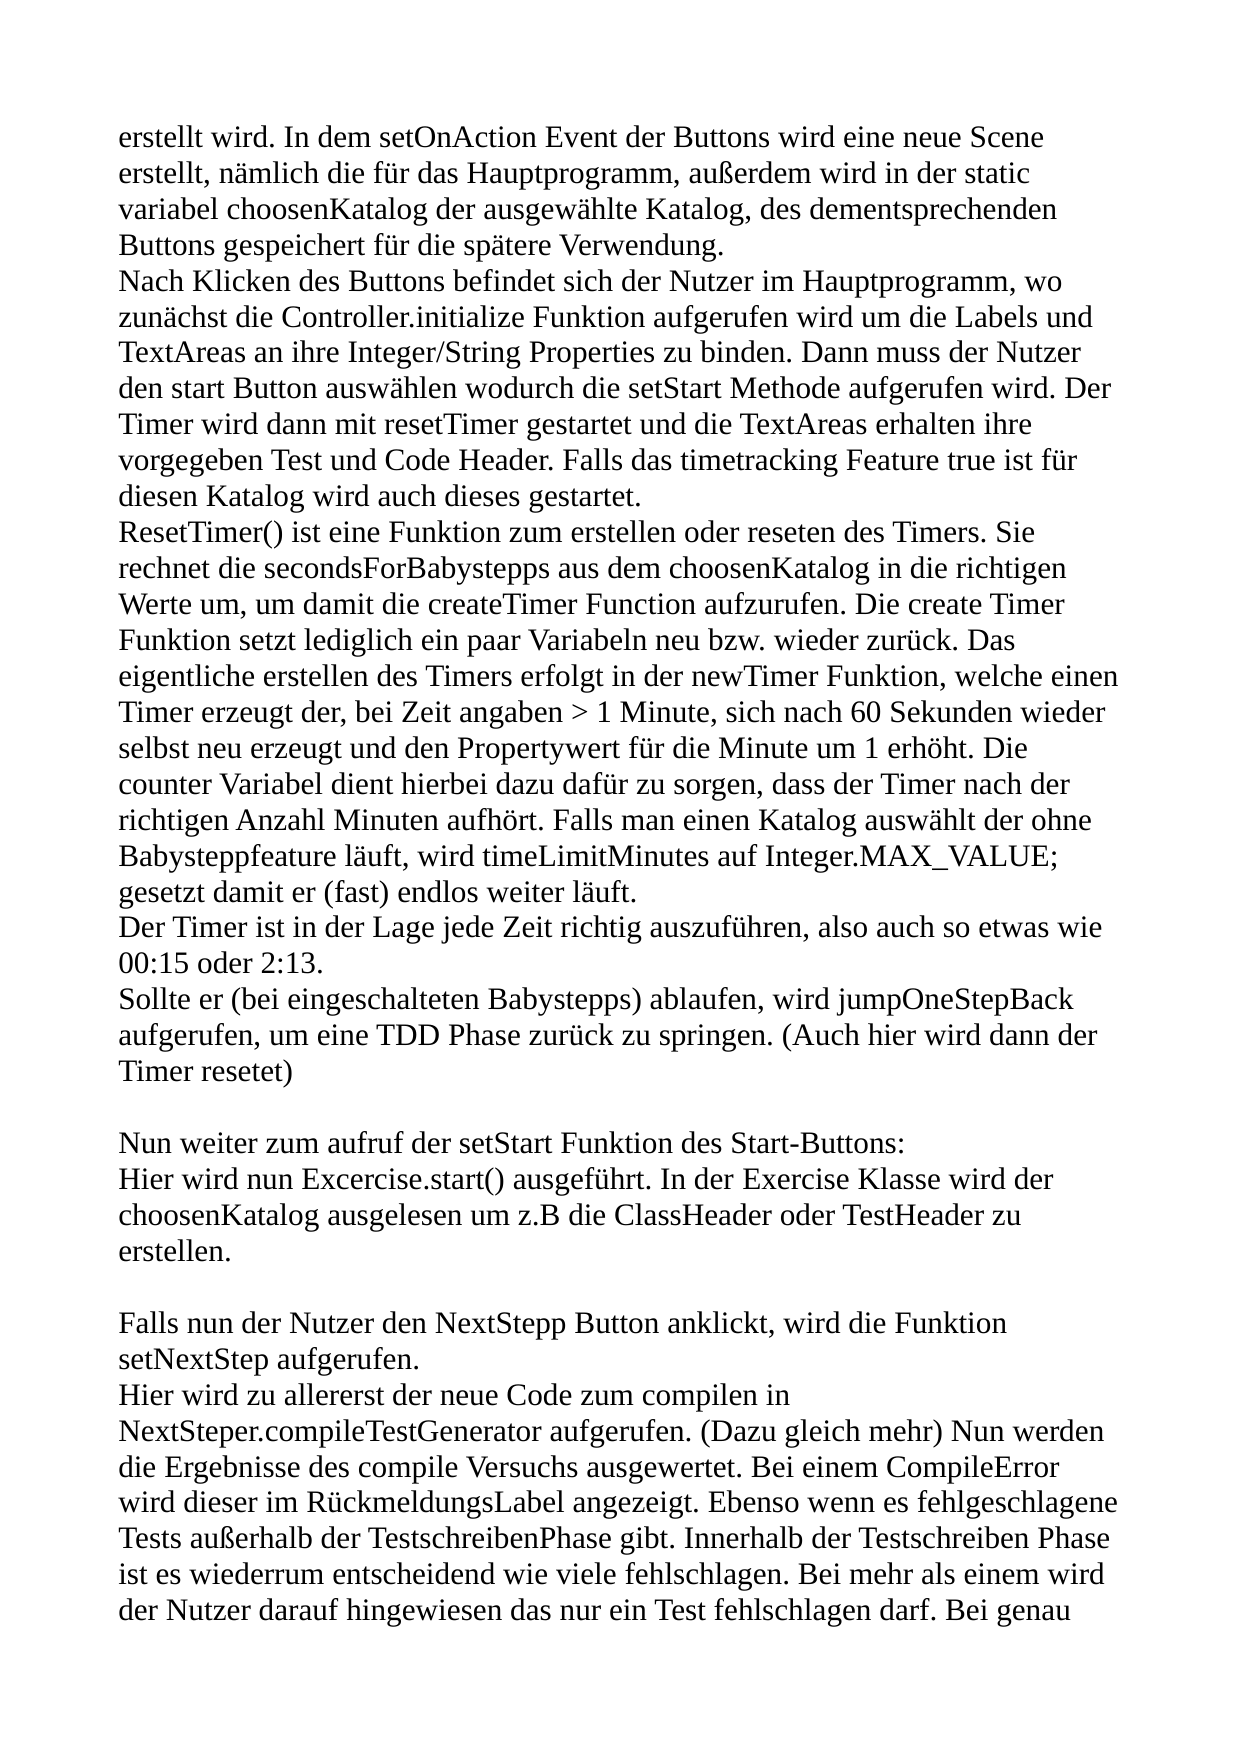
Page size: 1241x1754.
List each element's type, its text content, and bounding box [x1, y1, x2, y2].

text Hier wird nun Excercise.start() ausgeführt. In der Exercise Klasse wird der choosenKatalog ausgelesen um z.B die ClassHeader oder TestHeader zu erstellen. [118, 1160, 1122, 1268]
text ResetTimer() ist eine Funktion zum erstellen oder reseten des Timers. Sie rechnet die secondsForBabystepps aus dem choosenKatalog in die richtigen Werte um, um damit die createTimer Function aufzurufen. Die create Timer Funktion setzt lediglich ein paar Variabeln neu bzw. wieder zurück. Das eigentliche erstellen des Timers erfolgt in der newTimer Funktion, welche einen Timer erzeugt der, bei Zeit angaben > 1 Minute, sich nach 60 Sekunden wieder selbst neu erzeugt und den Propertywert für die Minute um 1 erhöht. Die counter Variabel dient hierbei dazu dafür zu sorgen, dass der Timer nach der richtigen Anzahl Minuten aufhört. Falls man einen Katalog auswählt der ohne Babysteppfeature läuft, wird timeLimitMinutes auf Integer.MAX_VALUE; gesetzt damit er (fast) endlos weiter läuft. [118, 513, 1122, 909]
text erstellt wird. In dem setOnAction Event der Buttons wird eine neue Scene erstellt, nämlich die für das Hauptprogramm, außerdem wird in der static variabel choosenKatalog der ausgewählte Katalog, des dementsprechenden Buttons gespeichert für die spätere Verwendung. [118, 118, 1122, 262]
text Nun weiter zum aufruf der setStart Funktion des Start-Buttons: [118, 1124, 1122, 1160]
text Falls nun der Nutzer den NextStepp Button anklickt, wird die Funktion setNextStep aufgerufen. [118, 1304, 1122, 1376]
text Hier wird zu allererst der neue Code zum compilen in NextSteper.compileTestGenerator aufgerufen. (Dazu gleich mehr) Nun werden die Ergebnisse des compile Versuchs ausgewertet. Bei einem CompileError wird dieser im RückmeldungsLabel angezeigt. Ebenso wenn es fehlgeschlagene Tests außerhalb der TestschreibenPhase gibt. Innerhalb der Testschreiben Phase ist es wiederrum entscheidend wie viele fehlschlagen. Bei mehr als einem wird der Nutzer darauf hingewiesen das nur ein Test fehlschlagen darf. Bei genau [118, 1376, 1122, 1627]
text Sollte er (bei eingeschalteten Babystepps) ablaufen, wird jumpOneStepBack aufgerufen, um eine TDD Phase zurück zu springen. (Auch hier wird dann der Timer resetet) [118, 981, 1122, 1088]
text Nach Klicken des Buttons befindet sich der Nutzer im Hauptprogramm, wo zunächst die Controller.initialize Funktion aufgerufen wird um die Labels und TextAreas an ihre Integer/String Properties zu binden. Dann muss der Nutzer den start Button auswählen wodurch die setStart Methode aufgerufen wird. Der Timer wird dann mit resetTimer gestartet und die TextAreas erhalten ihre vorgegeben Test und Code Header. Falls das timetracking Feature true ist für diesen Katalog wird auch dieses gestartet. [118, 262, 1122, 513]
text Der Timer ist in der Lage jede Zeit richtig auszuführen, also auch so etwas wie 00:15 oder 2:13. [118, 909, 1122, 981]
